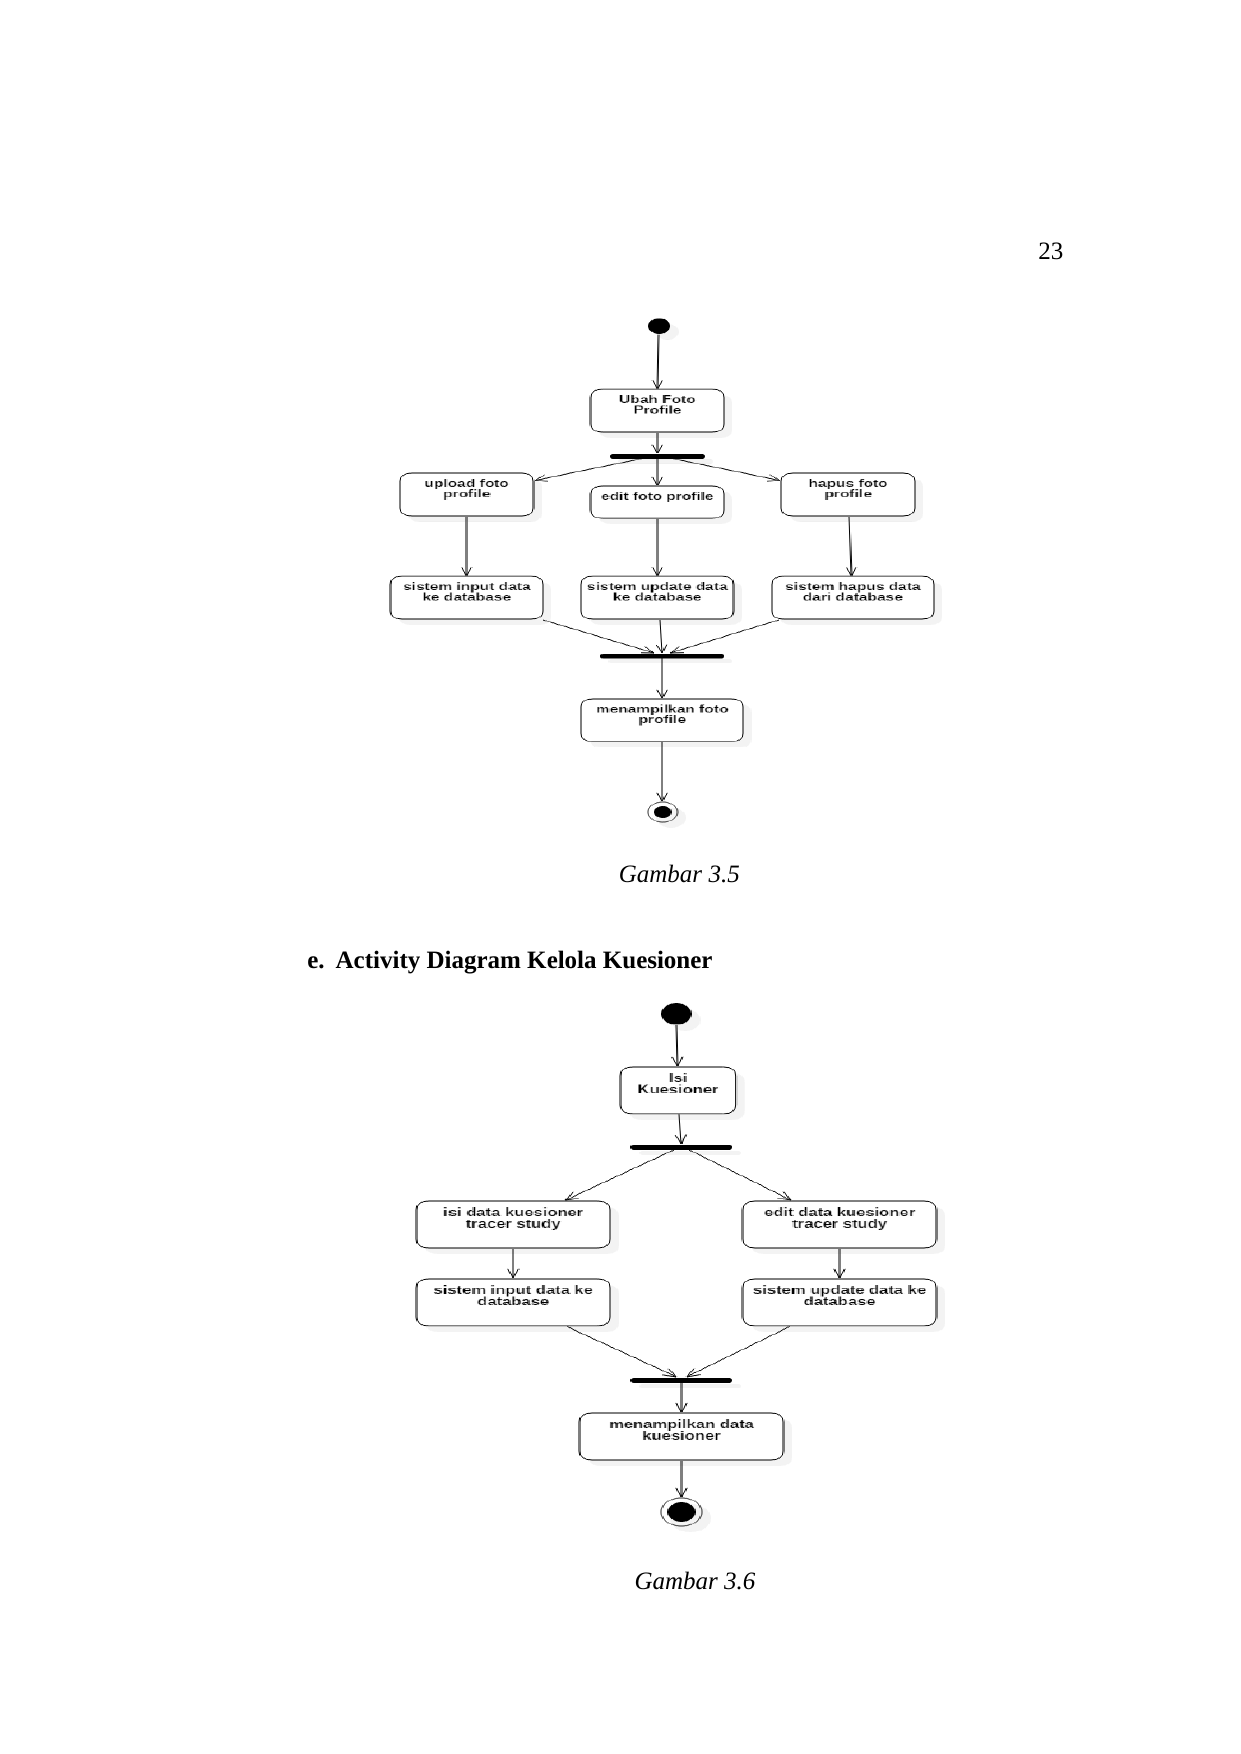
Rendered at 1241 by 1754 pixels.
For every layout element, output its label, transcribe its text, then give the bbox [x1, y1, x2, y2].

text Gambar 3.6 [404, 1561, 987, 1595]
text e. Activity Diagram Kelola Kuesioner [307, 946, 1063, 974]
picture [404, 995, 988, 1561]
text Gambar 3.5 [379, 854, 981, 888]
picture [379, 310, 982, 854]
